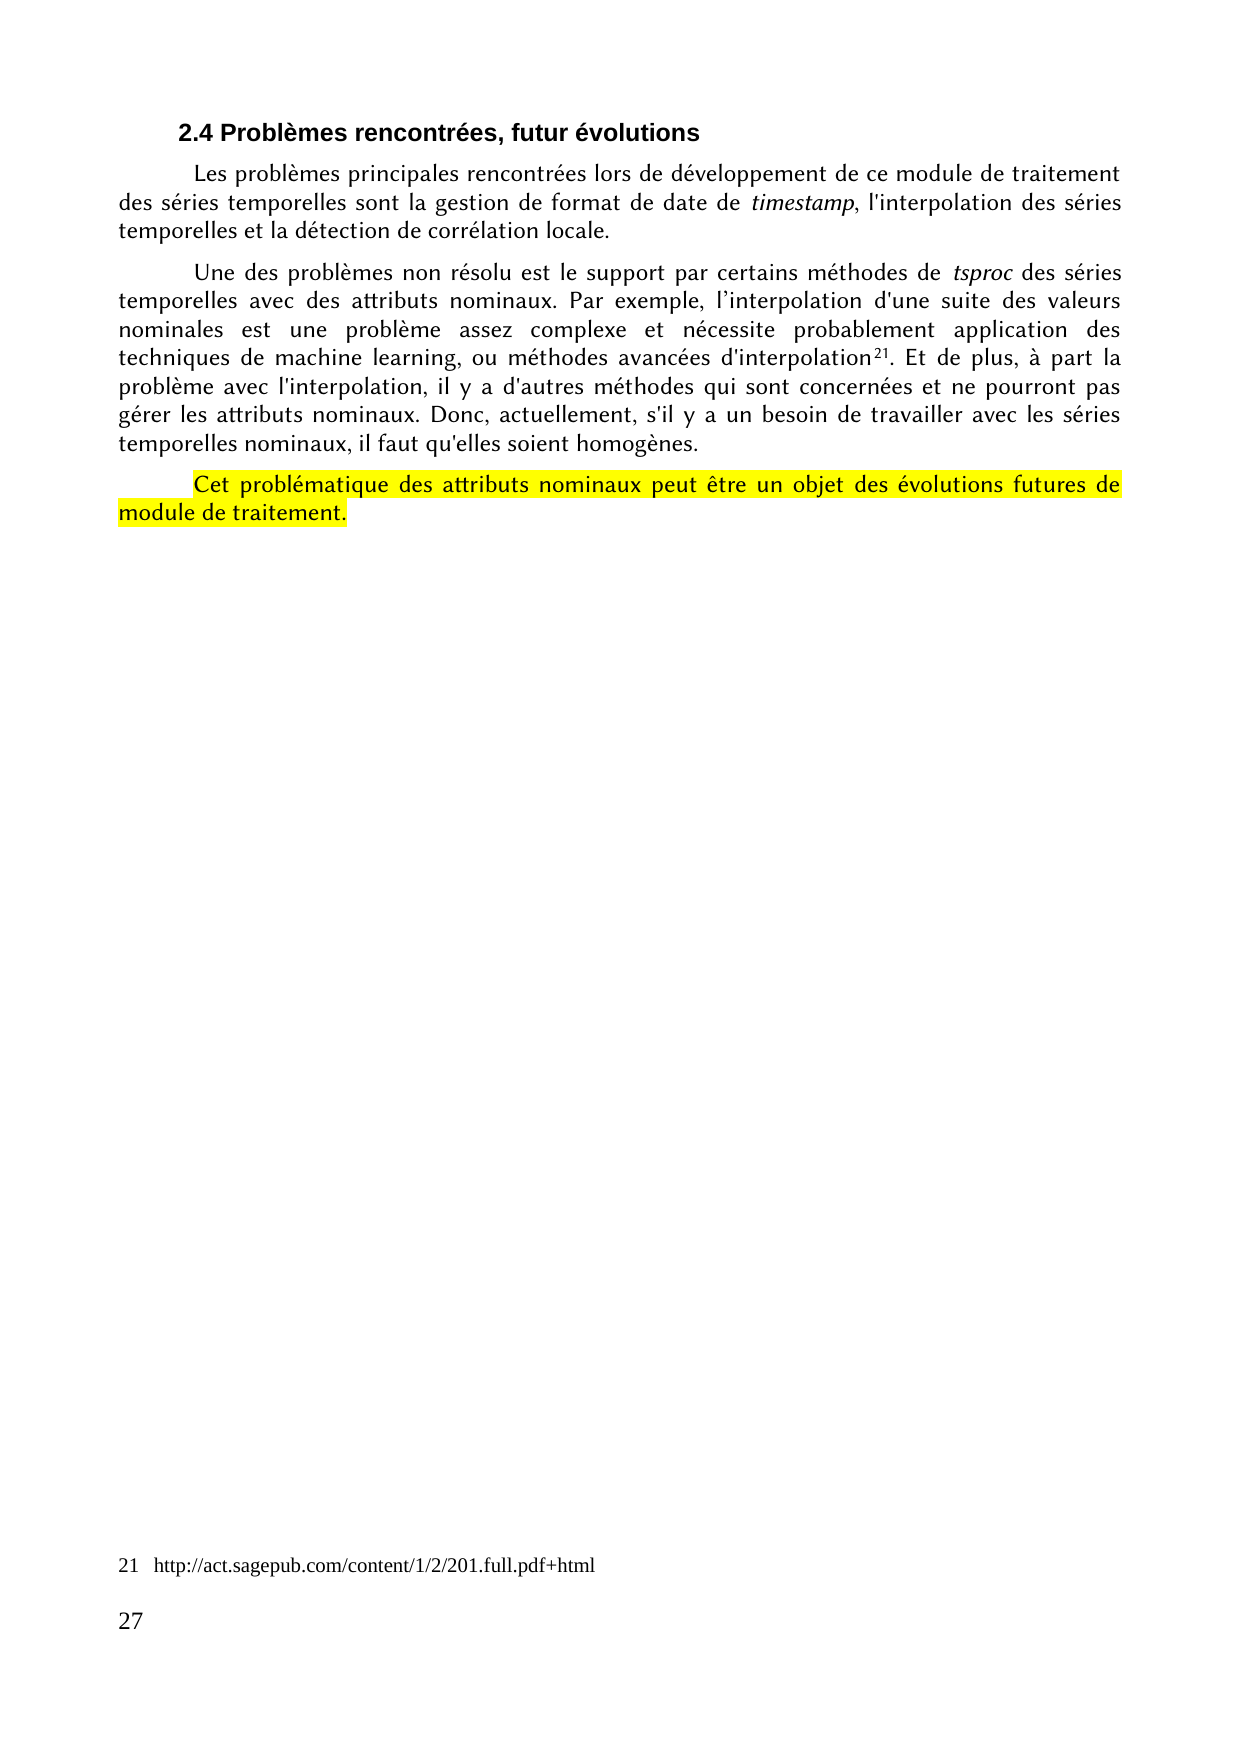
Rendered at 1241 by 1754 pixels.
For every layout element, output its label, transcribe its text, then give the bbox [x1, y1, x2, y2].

text Une des problèmes non résolu est le support par certains méthodes de tsproc des séries temporelles avec des attributs nominaux. Par exemple, l’interpolation d'une suite des valeurs nominales est une problème assez complexe et nécessite probablement application des techniques de machine learning, ou méthodes avancées d'interpolation. Et de plus, à part la problème avec l'interpolation, il y a d'autres méthodes qui sont concernées et ne pourront pas gérer les attributs nominaux. Donc, actuellement, s'il y a un besoin de travailler avec les séries temporelles nominaux, il faut qu'elles soient homogènes. [118, 257, 1122, 457]
text Cet problématique des attributs nominaux peut être un objet des évolutions futures de module de traitement. [118, 470, 1122, 527]
subtitle Problèmes rencontrées, futur évolutions [118, 118, 1122, 147]
text http://act.sagepub.com/content/1/2/201.full.pdf+html [118, 1553, 1122, 1577]
text Les problèmes principales rencontrées lors de développement de ce module de traitement des séries temporelles sont la gestion de format de date de timestamp, l'interpolation des séries temporelles et la détection de corrélation locale. [118, 159, 1122, 245]
